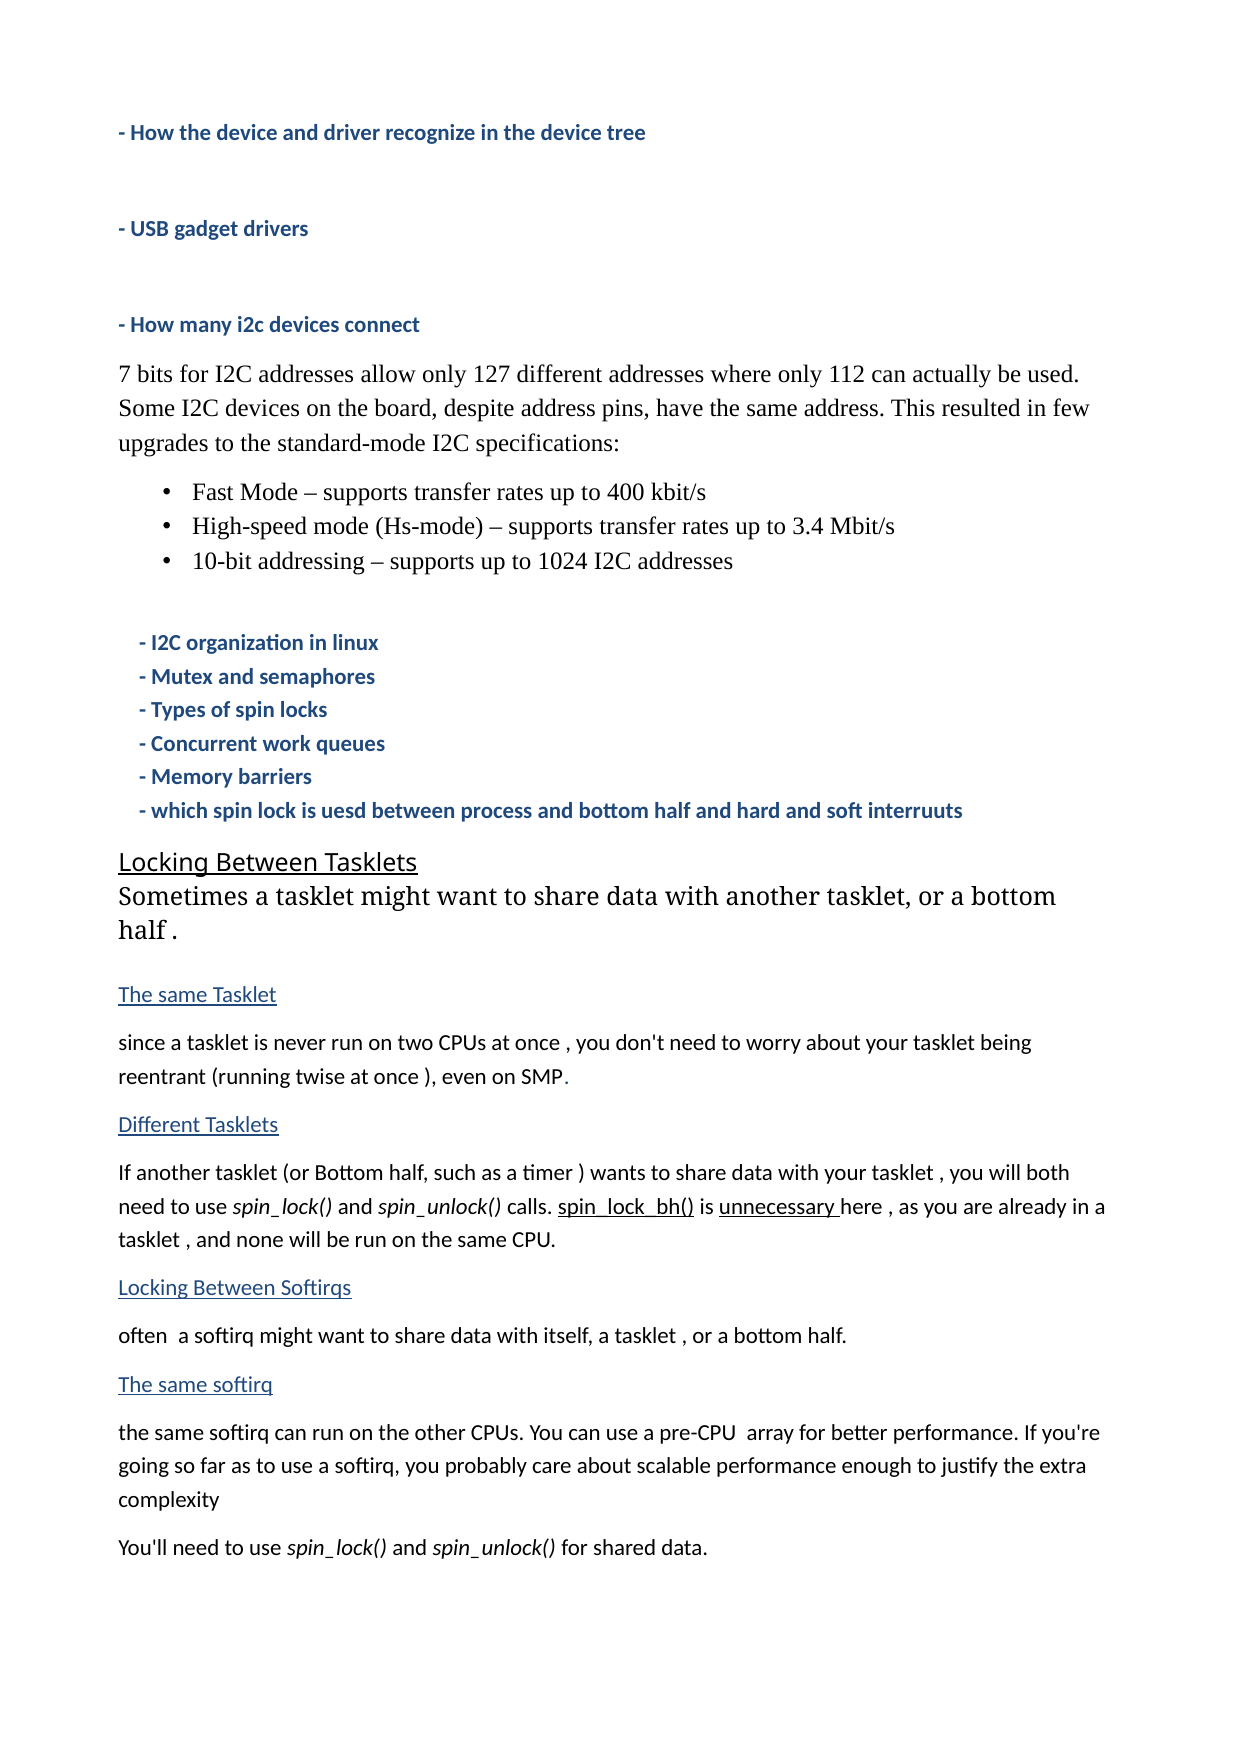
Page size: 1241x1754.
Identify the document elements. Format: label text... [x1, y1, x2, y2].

text - I2C organization in linux - Mutex and semaphores - Types of spin locks - Concurrent work queues - Memory barriers - which spin lock is uesd between process and bottom half and hard and soft interruuts [118, 595, 1122, 824]
list Fast Mode – supports transfer rates up to 400 kbit/s [162, 477, 1122, 506]
text Different Tasklets [118, 1110, 1122, 1138]
text - How the device and driver recognize in the device tree [118, 118, 1122, 146]
text If another tasklet (or Bottom half, such as a timer ) wants to share data with your tasklet , you will both need to use spin_lock() and spin_unlock() calls. spin_lock_bh() is unnecessary here , as you are already in a tasklet , and none will be run on the same CPU. [118, 1158, 1122, 1253]
text Locking Between Tasklets [118, 844, 1122, 878]
text You'll need to use spin_lock() and spin_unlock() for shared data. [118, 1533, 1122, 1561]
text The same Tasklet [118, 980, 1122, 1008]
text The same softirq [118, 1370, 1122, 1398]
text - How many i2c devices connect [118, 311, 1122, 339]
text the same softirq can run on the other CPUs. You can use a pre-CPU array for better performance. If you're going so far as to use a softirq, you probably care about scalable performance enough to justify the extra complexity [118, 1418, 1122, 1513]
list High-speed mode (Hs-mode) – supports transfer rates up to 3.4 Mbit/s [162, 511, 1122, 540]
text since a tasklet is never run on two CPUs at once , you don't need to worry about your tasklet being reentrant (running twise at once ), even on SMP. [118, 1028, 1122, 1090]
list 10-bit addressing – supports up to 1024 I2C addresses [162, 546, 1122, 574]
text often a softirq might want to share data with itself, a tasklet , or a bottom half. [118, 1322, 1122, 1350]
text - USB gadget drivers [118, 214, 1122, 242]
text Locking Between Softirqs [118, 1273, 1122, 1302]
text Sometimes a tasklet might want to share data with another tasklet, or a bottom half . [118, 878, 1122, 946]
text 7 bits for I2C addresses allow only 127 different addresses where only 112 can actually be used. Some I2C devices on the board, despite address pins, have the same address. This resulted in few upgrades to the standard-mode I2C specifications: [118, 359, 1122, 456]
